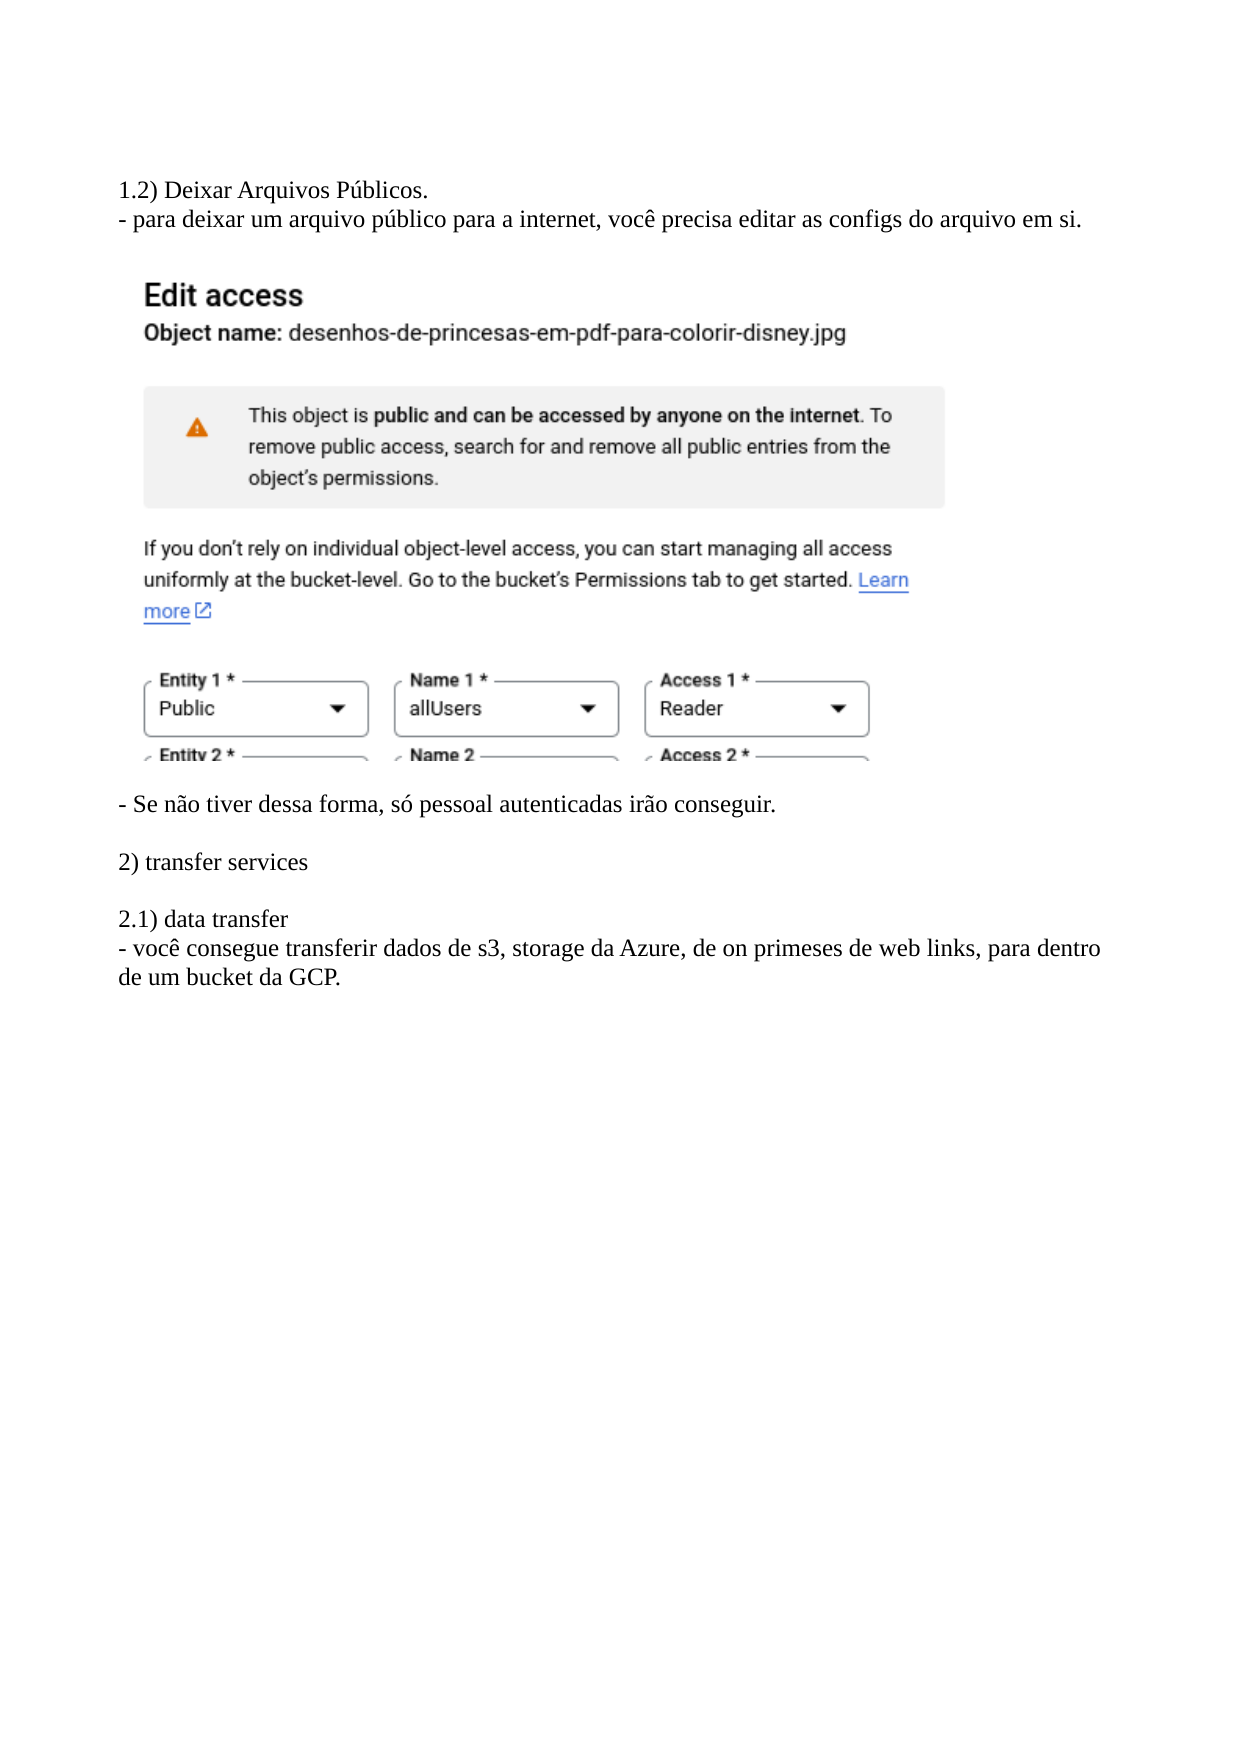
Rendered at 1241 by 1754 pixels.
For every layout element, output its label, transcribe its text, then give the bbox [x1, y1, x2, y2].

text - para deixar um arquivo público para a internet, você precisa editar as configs do arquivo em si. [118, 204, 1122, 233]
text 1.2) Deixar Arquivos Públicos. [118, 176, 1122, 204]
text 2.1) data transfer [118, 904, 1122, 933]
text - Se não tiver dessa forma, só pessoal autenticadas irão conseguir. [118, 789, 1122, 818]
text 2) transfer services [118, 847, 1122, 875]
picture [122, 236, 953, 761]
text - você consegue transferir dados de s3, storage da Azure, de on primeses de web links, para dentro de um bucket da GCP. [118, 933, 1122, 990]
